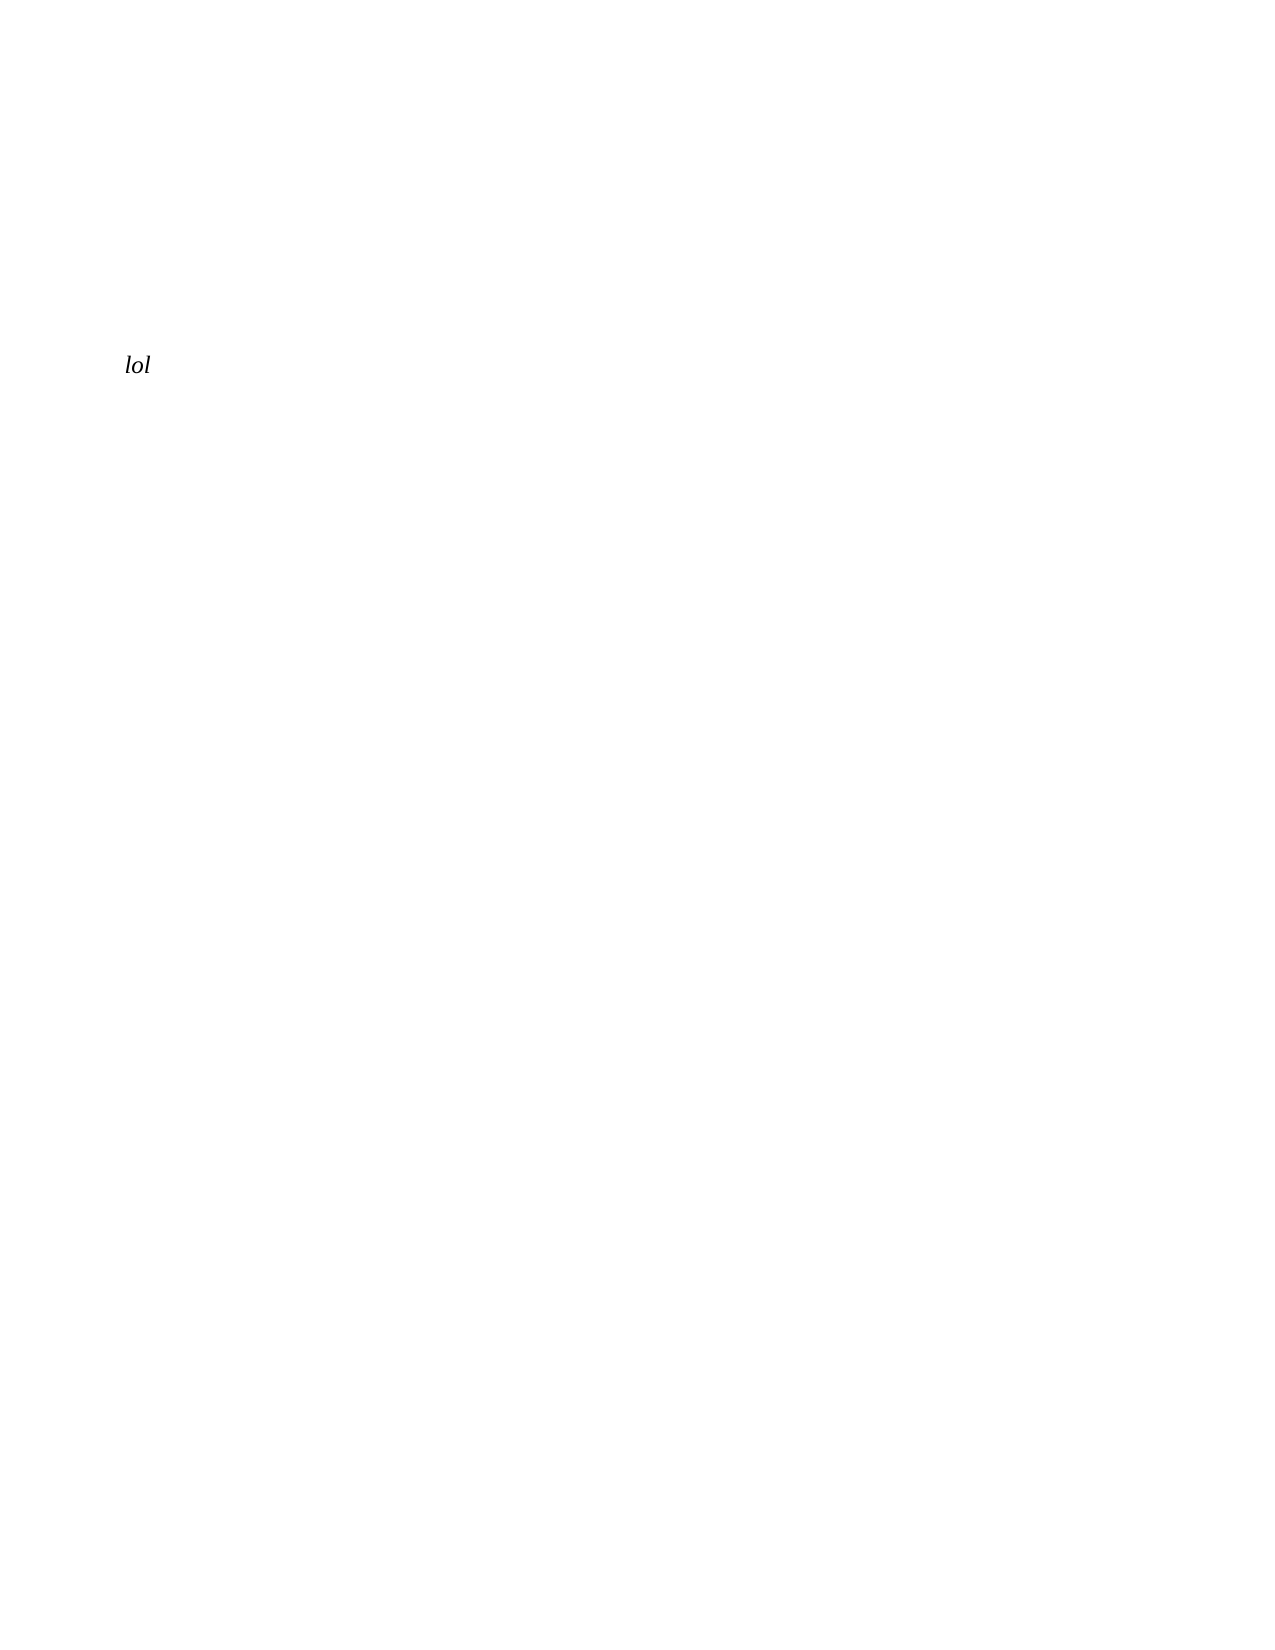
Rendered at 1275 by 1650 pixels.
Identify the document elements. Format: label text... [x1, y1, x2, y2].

text lol [118, 350, 1216, 379]
